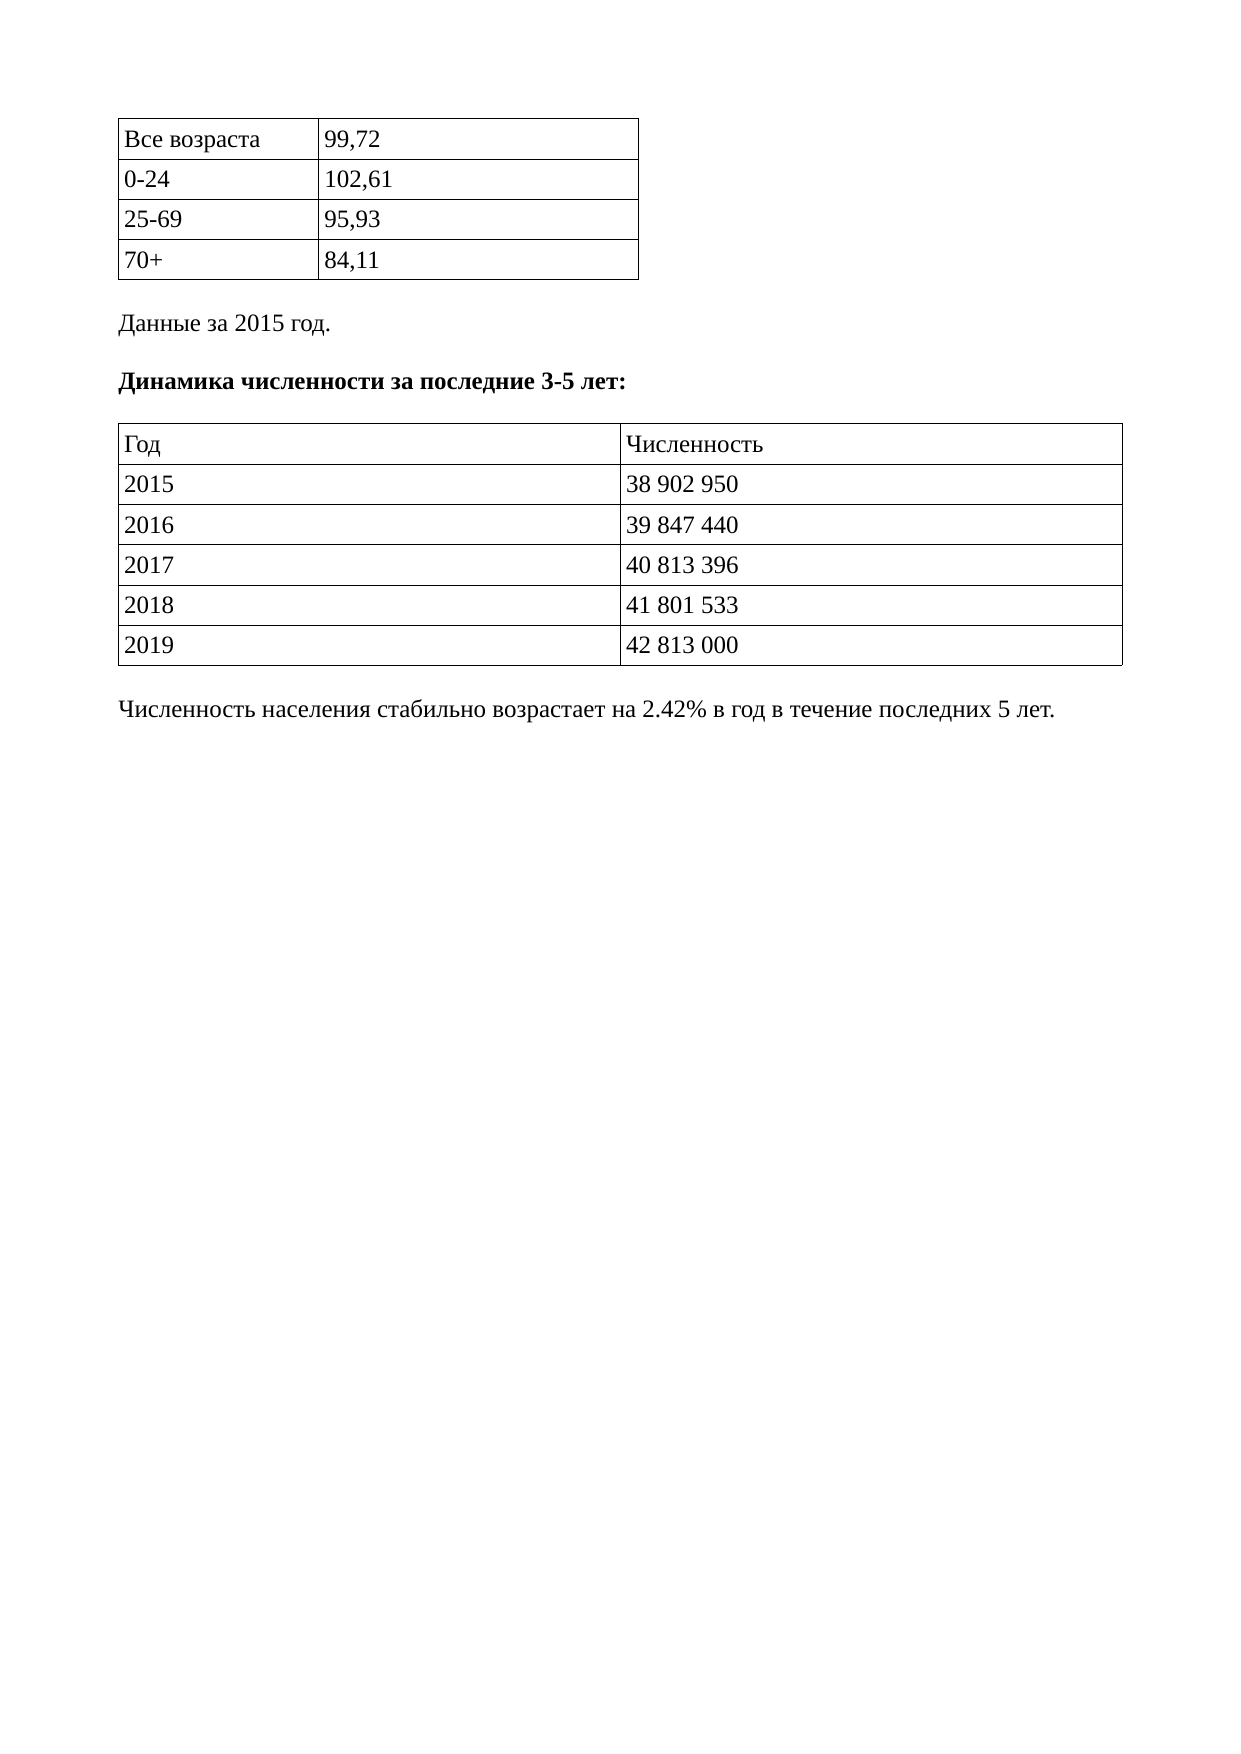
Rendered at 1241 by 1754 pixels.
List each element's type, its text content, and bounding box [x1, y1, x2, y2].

table_cell 2016 [119, 505, 620, 544]
table_cell 25-69 [119, 200, 318, 239]
table_cell 42 813 000 [621, 626, 1122, 665]
table_cell 84,11 [319, 240, 638, 279]
table_cell 41 801 533 [621, 586, 1122, 625]
table_cell 95,93 [319, 200, 638, 239]
table_cell Все возраста [119, 119, 318, 158]
table_cell 2019 [119, 626, 620, 665]
table_cell 2018 [119, 586, 620, 625]
table_cell 40 813 396 [621, 545, 1122, 584]
table_header Год [119, 424, 620, 463]
text Динамика численности за последние 3-5 лет: [118, 366, 1122, 394]
table_cell 38 902 950 [621, 465, 1122, 504]
table_cell 99,72 [319, 119, 638, 158]
table_cell 0-24 [119, 160, 318, 199]
table_cell 2017 [119, 545, 620, 584]
table_cell 2015 [119, 465, 620, 504]
text Данные за 2015 год. [118, 308, 1122, 337]
table_cell 70+ [119, 240, 318, 279]
table_header Численность [621, 424, 1122, 463]
text Численность населения стабильно возрастает на 2.42% в год в течение последних 5 лет. [118, 694, 1122, 723]
table_cell 102,61 [319, 160, 638, 199]
table_cell 39 847 440 [621, 505, 1122, 544]
